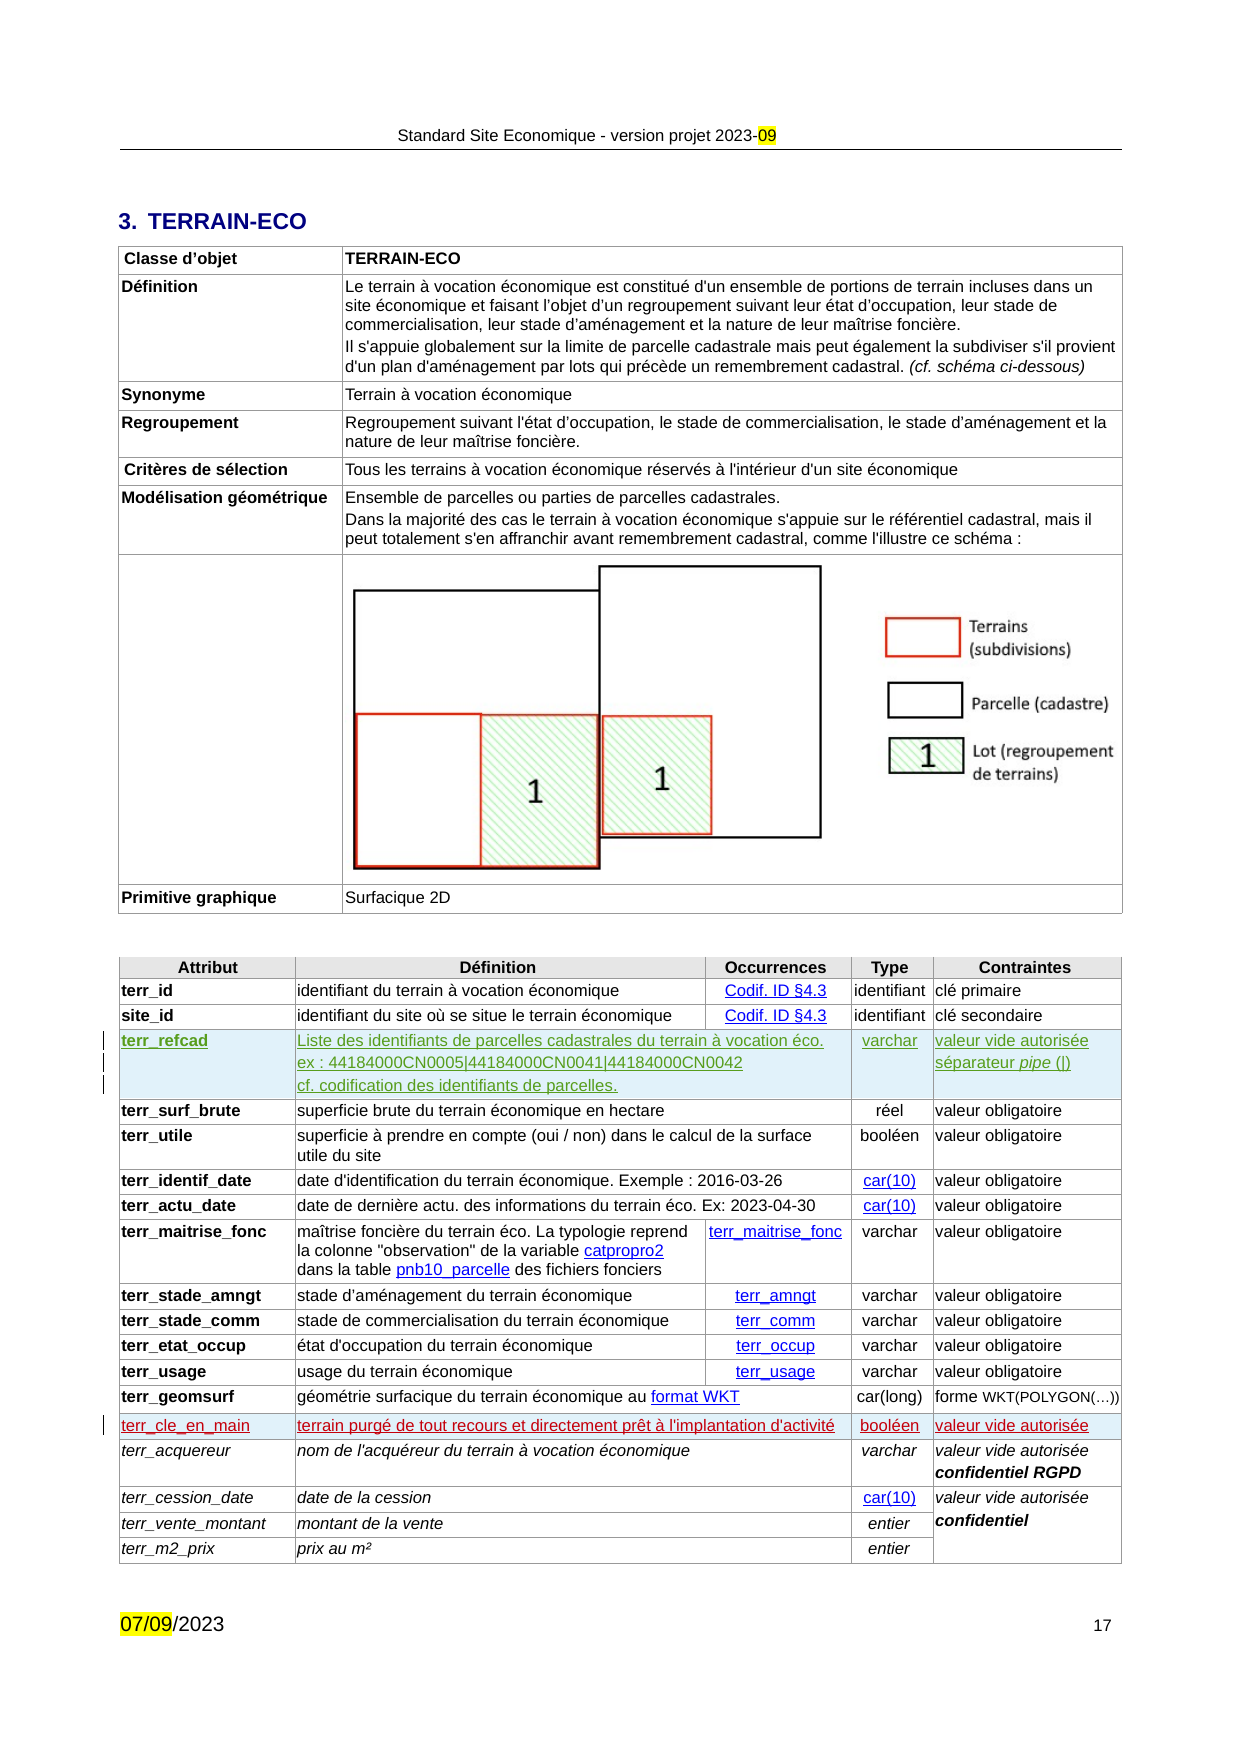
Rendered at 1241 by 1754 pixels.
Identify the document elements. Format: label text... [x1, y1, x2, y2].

table_cell terr_vente_montant [120, 1513, 295, 1537]
table_cell entier [852, 1538, 933, 1562]
table_header Définition [296, 957, 705, 978]
table_cell terr_usage [706, 1360, 851, 1385]
subtitle TERRAIN-ECO [118, 208, 1122, 234]
table_header Type [852, 957, 933, 978]
table_cell terr_comm [706, 1310, 851, 1334]
table_cell booléen [852, 1125, 933, 1168]
table_cell date d'identification du terrain économique. Exemple : 2016-03-26 [296, 1170, 851, 1194]
table_cell car(long) [852, 1386, 933, 1413]
table_cell terr_surf_brute [120, 1100, 295, 1124]
table_cell date de dernière actu. des informations du terrain éco. Ex: 2023-04-30 [296, 1195, 851, 1219]
table_cell Codif. ID §4.3 [706, 979, 851, 1003]
table_cell valeur obligatoire [934, 1335, 1121, 1359]
table_cell valeur obligatoire [934, 1195, 1121, 1219]
table_cell varchar [852, 1284, 933, 1308]
table_cell terr_identif_date [120, 1170, 295, 1194]
table_cell terr_amngt [706, 1284, 851, 1308]
table_cell Regroupement [119, 411, 342, 457]
table_cell terr_maitrise_fonc [706, 1220, 851, 1283]
table_cell [343, 555, 1122, 884]
table_cell terr_occup [706, 1335, 851, 1359]
table_cell terr_acquereur [120, 1440, 295, 1486]
table_cell valeur obligatoire [934, 1125, 1121, 1168]
table_cell varchar [852, 1335, 933, 1359]
table_cell terr_cession_date [120, 1487, 295, 1512]
table_cell entier [852, 1513, 933, 1537]
table_cell terr_id [120, 979, 295, 1003]
table_cell site_id [120, 1005, 295, 1029]
table_header Attribut [120, 957, 295, 978]
table_cell terr_maitrise_fonc [120, 1220, 295, 1283]
table_cell car(10) [852, 1487, 933, 1512]
table_cell Codif. ID §4.3 [706, 1005, 851, 1029]
table_cell Définition [119, 275, 342, 381]
table_cell prix au m² [296, 1538, 851, 1562]
table_cell Primitive graphique [119, 885, 342, 912]
table_cell date de la cession [296, 1487, 851, 1512]
table_cell valeur obligatoire [934, 1100, 1121, 1124]
table_cell clé secondaire [934, 1005, 1121, 1029]
table_cell Surfacique 2D [343, 885, 1122, 912]
table_cell ‍terr_utile [120, 1125, 295, 1168]
table_cell valeur obligatoire [934, 1170, 1121, 1194]
table_cell terr_actu_date [120, 1195, 295, 1219]
table_cell Le terrain à vocation économique est constitué d'un ensemble de portions de terrain incluses dans un site économique et faisant l’objet d’un regroupement suivant leur état d’occupation, leur stade de commercialisation, leur stade d’aménagement et la nature de leur maîtrise foncière. Il s'appuie globalement sur la limite de parcelle cadastrale mais peut également la subdiviser s'il provient d'un plan d'aménagement par lots qui précède un remembrement cadastral. (cf. schéma ci-dessous) [343, 275, 1122, 381]
table_header Contraintes [934, 957, 1121, 978]
table_cell terr_etat_occup [120, 1335, 295, 1359]
table_cell identifiant [852, 979, 933, 1003]
table_cell superficie brute du terrain économique en hectare [296, 1100, 851, 1124]
table_cell valeur obligatoire [934, 1220, 1121, 1283]
table_cell valeur vide autorisée confidentiel [934, 1487, 1121, 1562]
table_cell géométrie surfacique du terrain économique au format WKT [296, 1386, 851, 1413]
table_cell [119, 555, 342, 884]
table_cell maîtrise foncière du terrain éco. La typologie reprend la colonne "observation" de la variable catpropro2 dans la table pnb10_parcelle des fichiers fonciers [296, 1220, 705, 1283]
table_cell Regroupement suivant l'état d’occupation, le stade de commercialisation, le stade d’aménagement et la nature de leur maîtrise foncière. [343, 411, 1122, 457]
table_cell identifiant du terrain à vocation économique [296, 979, 705, 1003]
table_cell clé primaire [934, 979, 1121, 1003]
table_cell montant de la vente [296, 1513, 851, 1537]
table_cell superficie à prendre en compte (oui / non) dans le calcul de la surface utile du site [296, 1125, 851, 1168]
table_cell terr_geomsurf [120, 1386, 295, 1413]
table_cell stade d’aménagement du terrain économique [296, 1284, 705, 1308]
table_cell forme WKT(POLYGON(…)) [934, 1386, 1121, 1413]
table_cell Terrain à vocation économique [343, 382, 1122, 409]
table_header Occurrences [706, 957, 851, 978]
table_cell terr_stade_amngt [120, 1284, 295, 1308]
table_cell car(10) [852, 1195, 933, 1219]
table_cell Ensemble de parcelles ou parties de parcelles cadastrales. Dans la majorité des cas le terrain à vocation économique s'appuie sur le référentiel cadastral, mais il peut totalement s'en affranchir avant remembrement cadastral, comme l'illustre ce schéma : [343, 486, 1122, 554]
table_cell terr_m2_prix [120, 1538, 295, 1562]
table_cell identifiant [852, 1005, 933, 1029]
table_header TERRAIN-ECO [343, 247, 1122, 274]
table_cell Tous les terrains à vocation économique réservés à l'intérieur d'un site économique [343, 458, 1122, 485]
table_header Classe d’objet [119, 247, 342, 274]
table_cell Modélisation géométrique [119, 486, 342, 554]
table_cell valeur obligatoire [934, 1284, 1121, 1308]
table_cell identifiant du site où se situe le terrain économique [296, 1005, 705, 1029]
table_cell terr_stade_comm [120, 1310, 295, 1334]
table_cell valeur vide autorisée confidentiel RGPD [934, 1440, 1121, 1486]
table_cell valeur obligatoire [934, 1310, 1121, 1334]
table_cell varchar [852, 1220, 933, 1283]
table_cell ‍terr_usage [120, 1360, 295, 1385]
table_cell usage du terrain économique [296, 1360, 705, 1385]
table_cell varchar [852, 1310, 933, 1334]
table_cell Synonyme [119, 382, 342, 409]
table_cell varchar [852, 1360, 933, 1385]
table_cell varchar [852, 1440, 933, 1486]
table_cell valeur obligatoire [934, 1360, 1121, 1385]
table_cell réel [852, 1100, 933, 1124]
table_cell nom de l'acquéreur du terrain à vocation économique [296, 1440, 851, 1486]
picture [344, 557, 1120, 879]
table_cell état d'occupation du terrain économique [296, 1335, 705, 1359]
table_cell car(10) [852, 1170, 933, 1194]
table_cell Critères de sélection [119, 458, 342, 485]
table_cell stade de commercialisation du terrain économique [296, 1310, 705, 1334]
